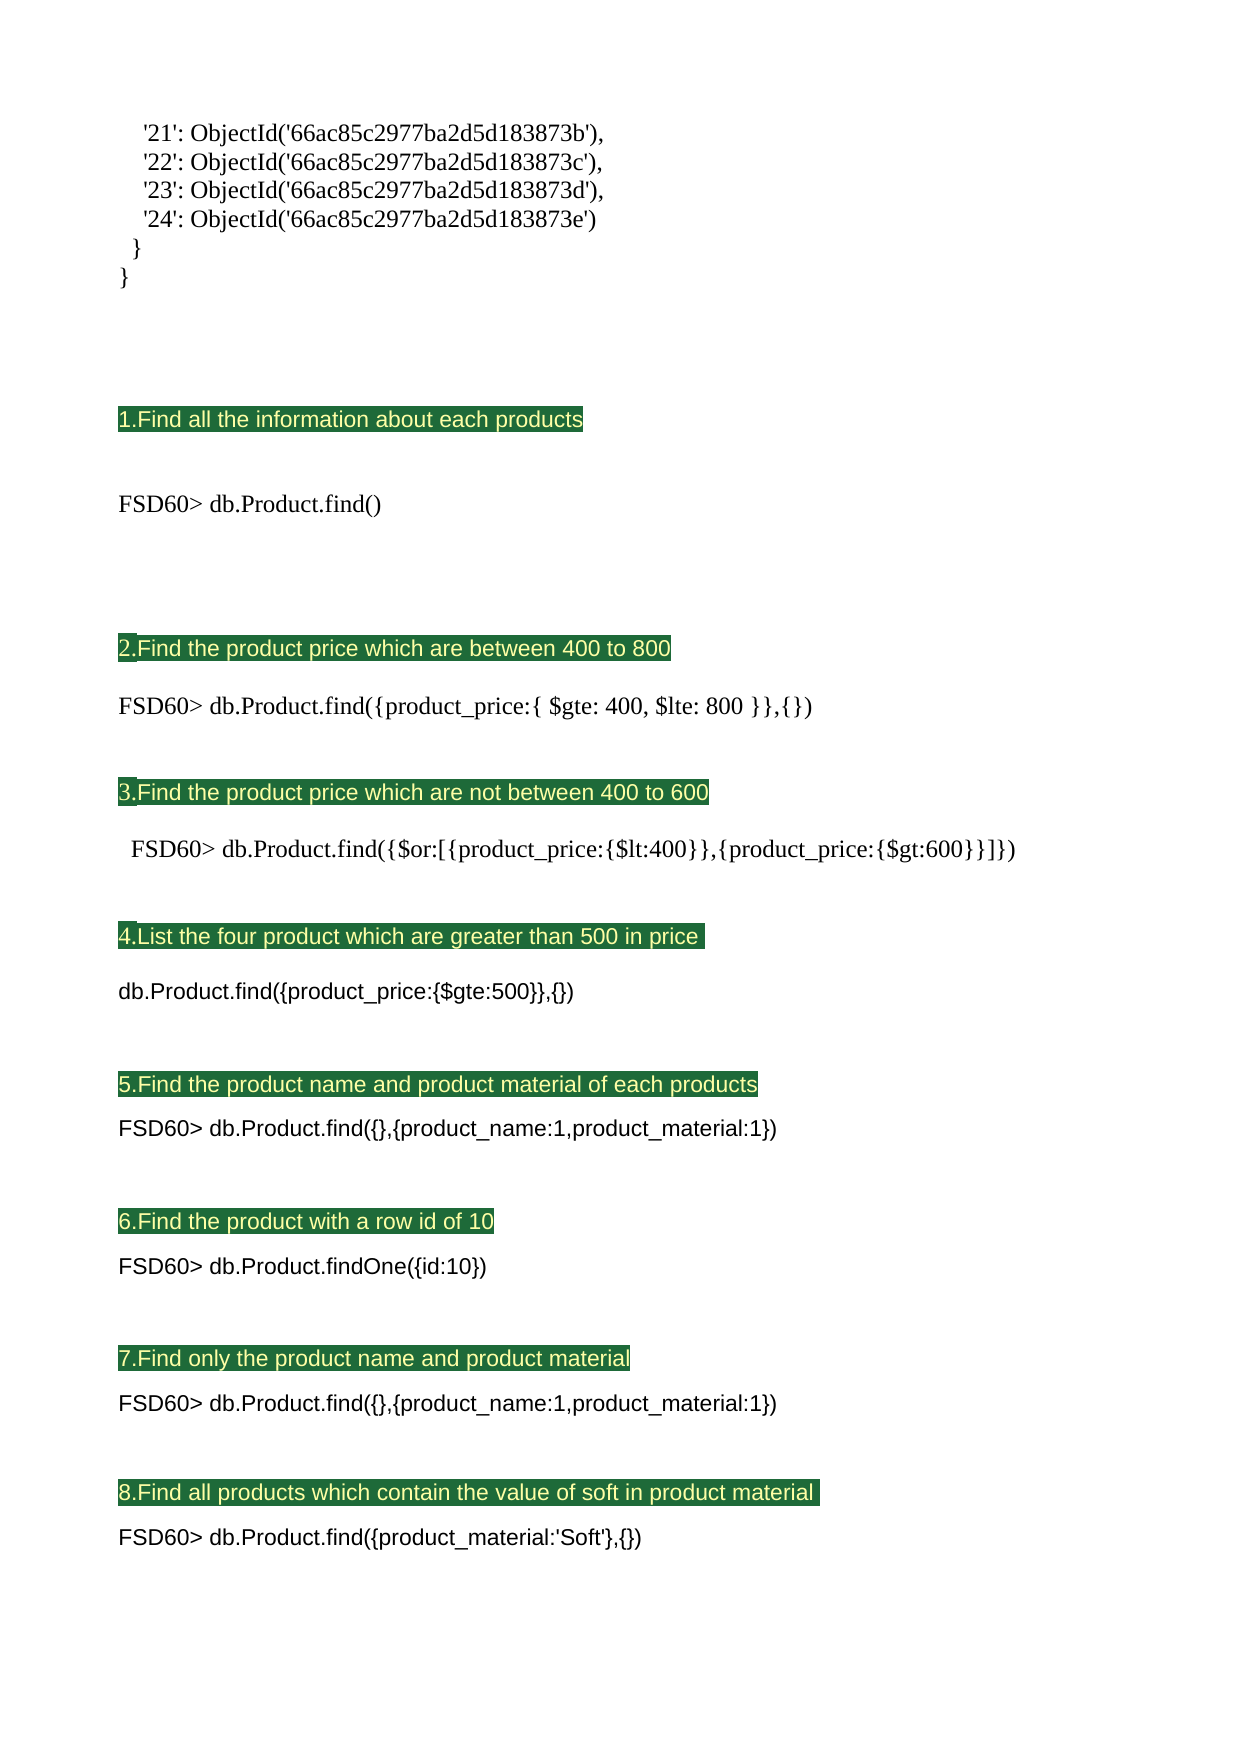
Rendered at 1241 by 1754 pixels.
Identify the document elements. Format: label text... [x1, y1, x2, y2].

text '21': ObjectId('66ac85c2977ba2d5d183873b'), [118, 118, 1122, 147]
text '22': ObjectId('66ac85c2977ba2d5d183873c'), [118, 147, 1122, 176]
text 1.Find all the information about each products [118, 406, 1122, 432]
text db.Product.find({product_price:{$gte:500}},{}) [118, 978, 1122, 1004]
text } [118, 262, 1122, 291]
text 5.Find the product name and product material of each products [118, 1071, 1122, 1097]
text FSD60> db.Product.find() [118, 489, 1122, 518]
text '23': ObjectId('66ac85c2977ba2d5d183873d'), [118, 176, 1122, 204]
text 8.Find all products which contain the value of soft in product material [118, 1479, 1122, 1506]
text 4.List the four product which are greater than 500 in price [118, 921, 1122, 949]
text FSD60> db.Product.find({product_material:'Soft'},{}) [118, 1524, 1122, 1551]
text 6.Find the product with a row id of 10 [118, 1208, 1122, 1234]
text FSD60> db.Product.findOne({id:10}) [118, 1253, 1122, 1279]
text 7.Find only the product name and product material [118, 1345, 1122, 1371]
text FSD60> db.Product.find({},{product_name:1,product_material:1}) [118, 1115, 1122, 1142]
text FSD60> db.Product.find({},{product_name:1,product_material:1}) [118, 1390, 1122, 1416]
text FSD60> db.Product.find({$or:[{product_price:{$lt:400}},{product_price:{$gt:600}}]}) [118, 834, 1122, 863]
text '24': ObjectId('66ac85c2977ba2d5d183873e') [118, 204, 1122, 233]
text FSD60> db.Product.find({product_price:{ $gte: 400, $lte: 800 }},{}) [118, 691, 1122, 719]
text 2.Find the product price which are between 400 to 800 [118, 633, 1122, 662]
text } [118, 233, 1122, 262]
text 3.Find the product price which are not between 400 to 600 [118, 777, 1122, 806]
